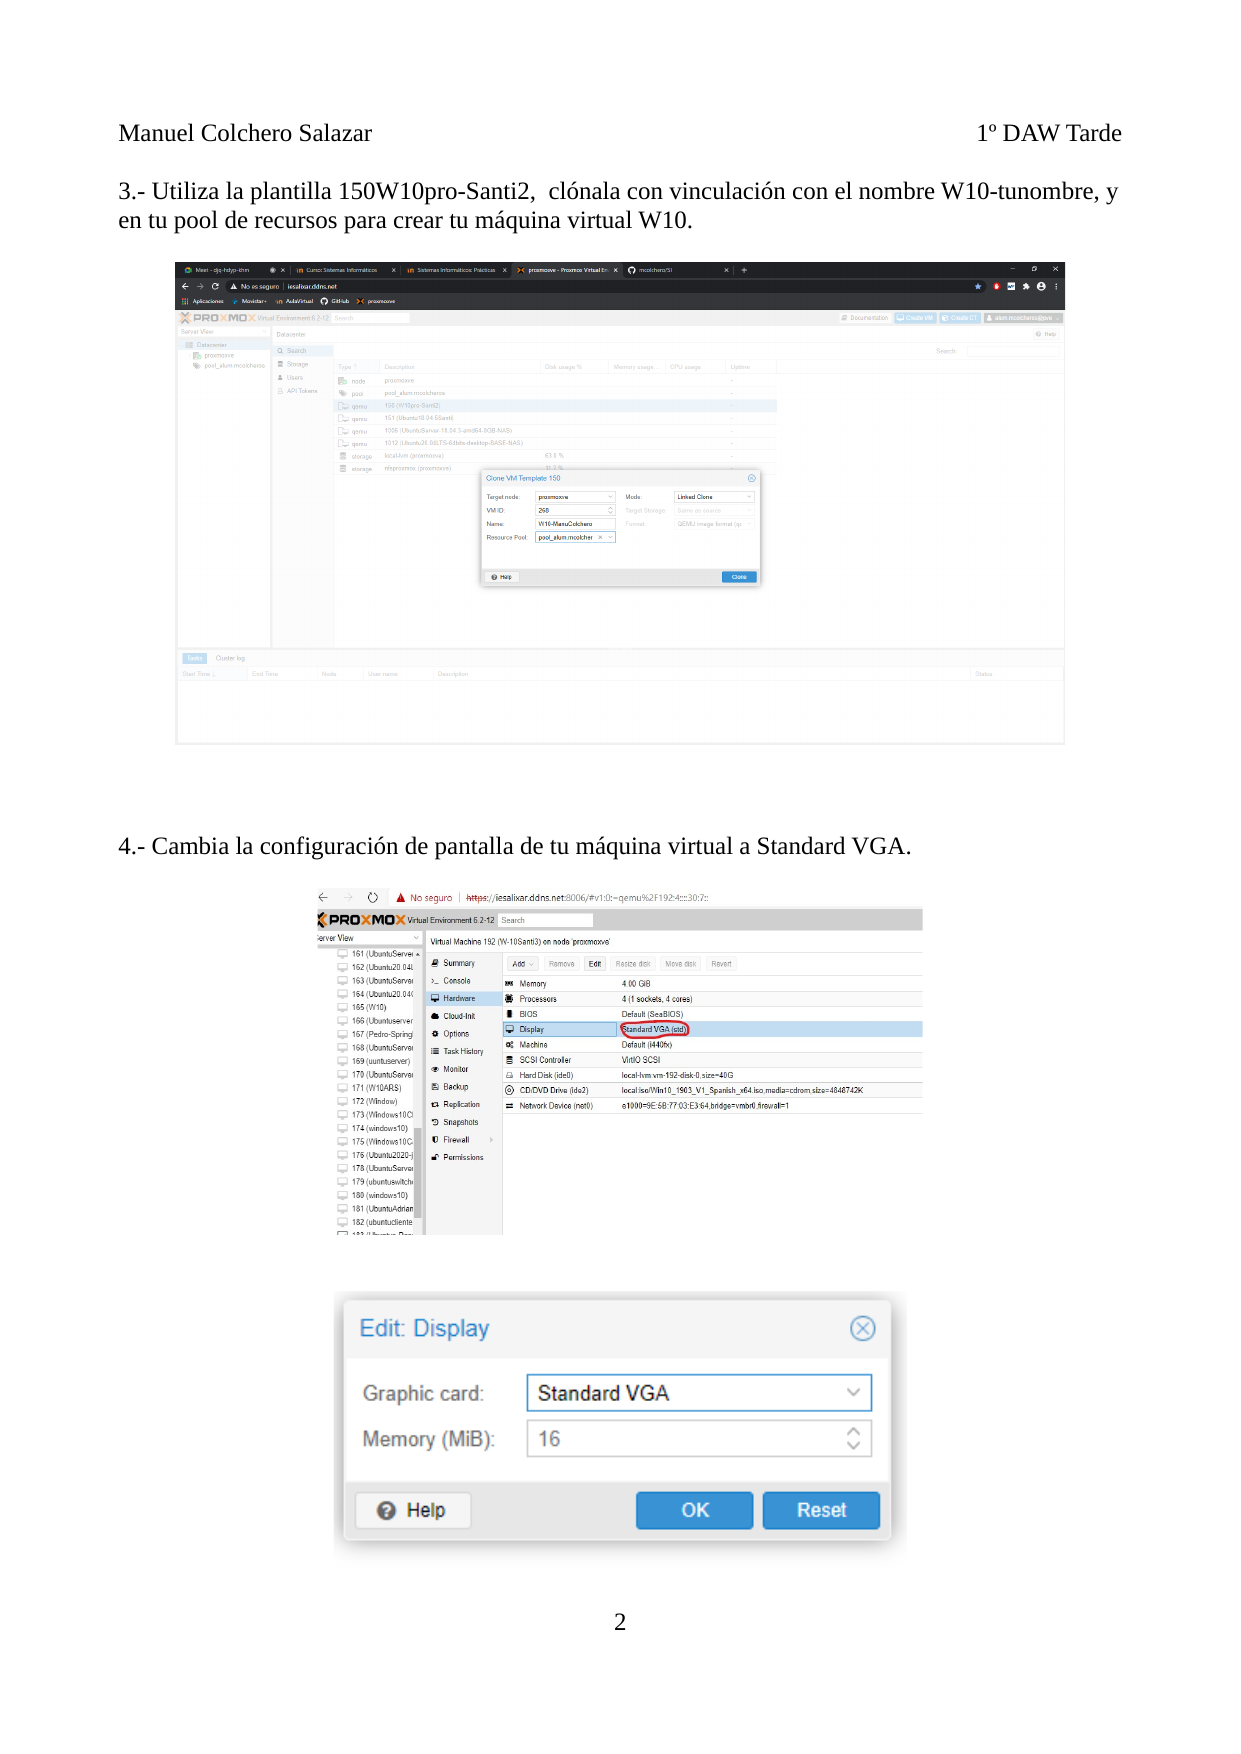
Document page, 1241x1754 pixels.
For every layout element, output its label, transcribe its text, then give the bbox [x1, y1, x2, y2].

text 3.- Utiliza la plantilla 150W10pro-Santi2, clónala con vinculación con el nombre W10-tunombre, y en tu pool de recursos para crear tu máquina virtual W10. [118, 176, 1122, 234]
text 4.- Cambia la configuración de pantalla de tu máquina virtual a Standard VGA. [118, 831, 1122, 860]
picture [317, 888, 923, 1235]
picture [333, 1291, 907, 1569]
picture [175, 262, 1066, 745]
